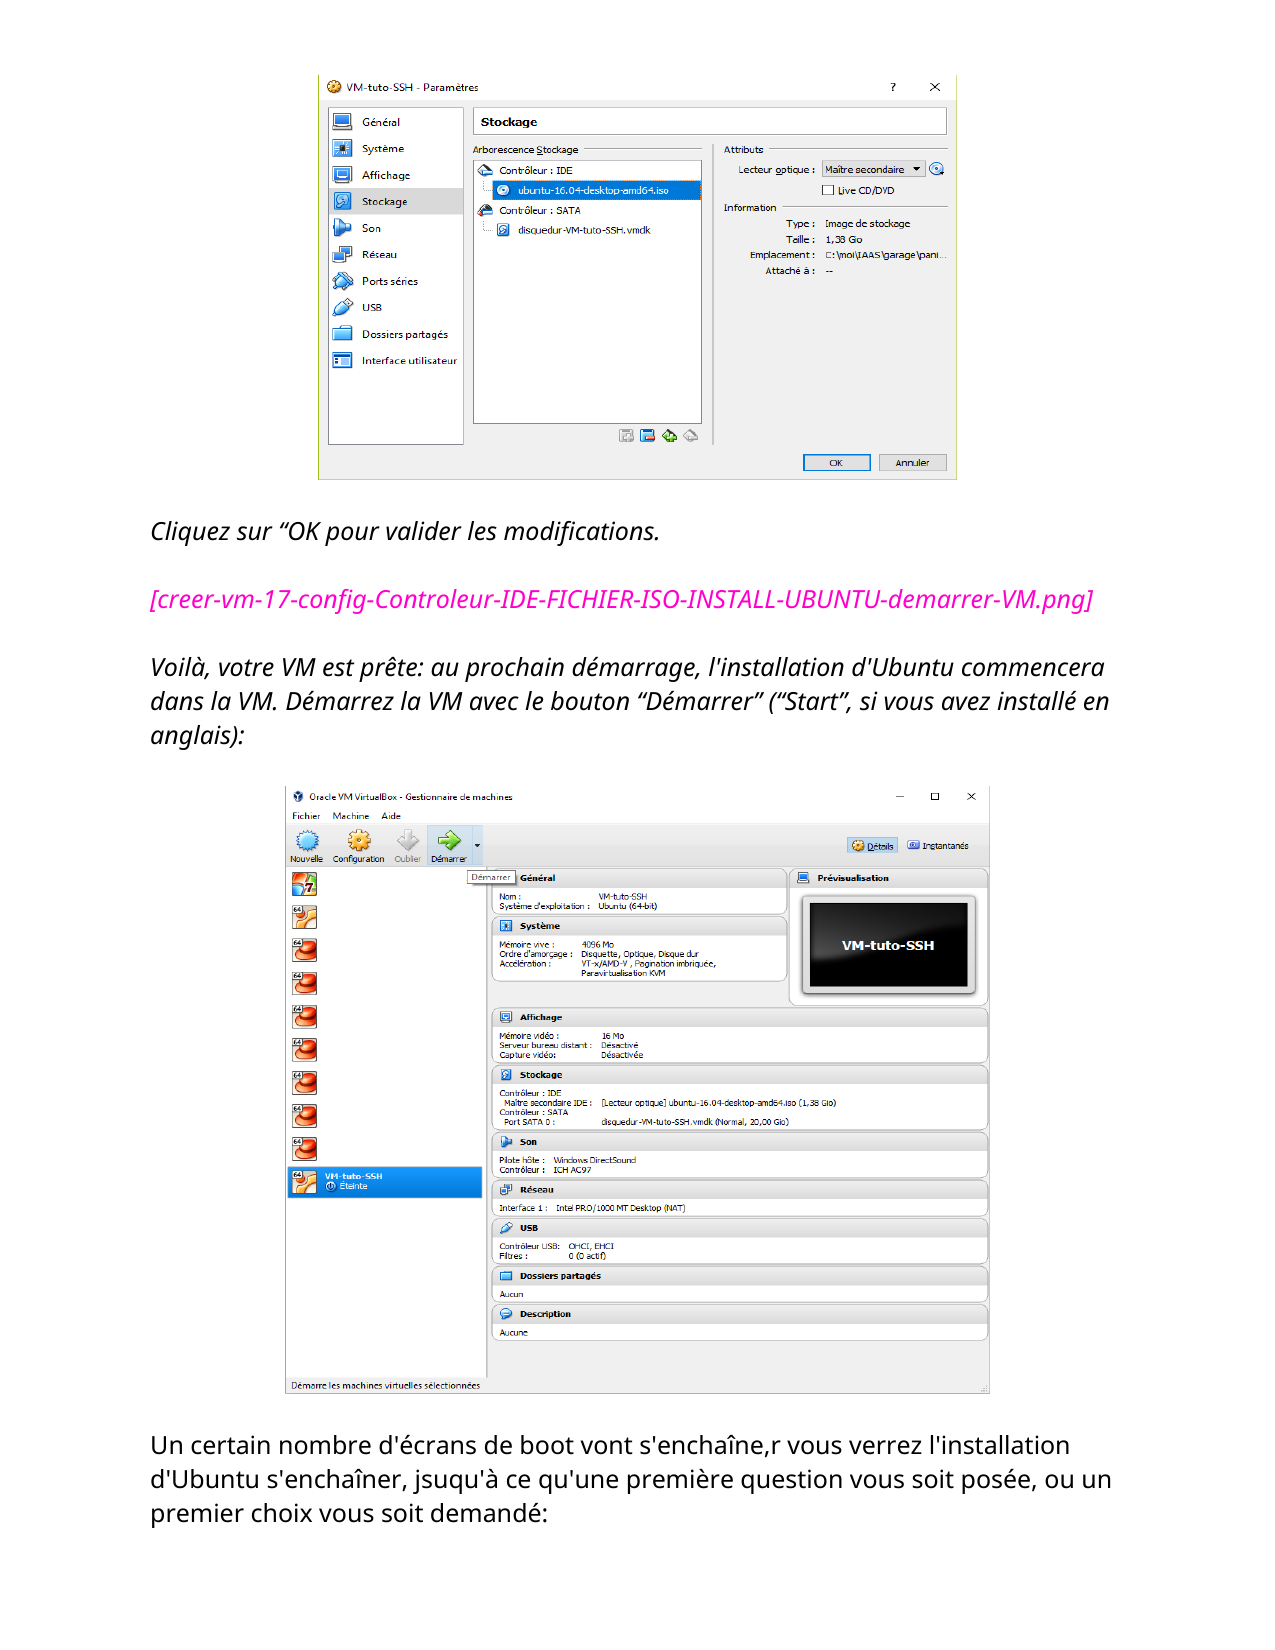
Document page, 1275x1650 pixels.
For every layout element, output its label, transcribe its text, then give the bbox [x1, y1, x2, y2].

text Un certain nombre d'écrans de boot vont s'enchaîne,r vous verrez l'installation d'Ubuntu s'enchaîner, jsuqu'à ce qu'une première question vous soit posée, ou un premier choix vous soit demandé: [150, 1428, 1125, 1530]
text [creer-vm-17-config-Controleur-IDE-FICHIER-ISO-INSTALL-UBUNTU-demarrer-VM.png] [150, 582, 1125, 616]
text Cliquez sur “OK pour valider les modifications. [150, 513, 1125, 548]
text Voilà, votre VM est prête: au prochain démarrage, l'installation d'Ubuntu commencera dans la VM. Démarrez la VM avec le bouton “Démarrer” (“Start”, si vous avez installé en anglais): [150, 650, 1125, 752]
picture [285, 786, 990, 1394]
picture [318, 75, 957, 480]
